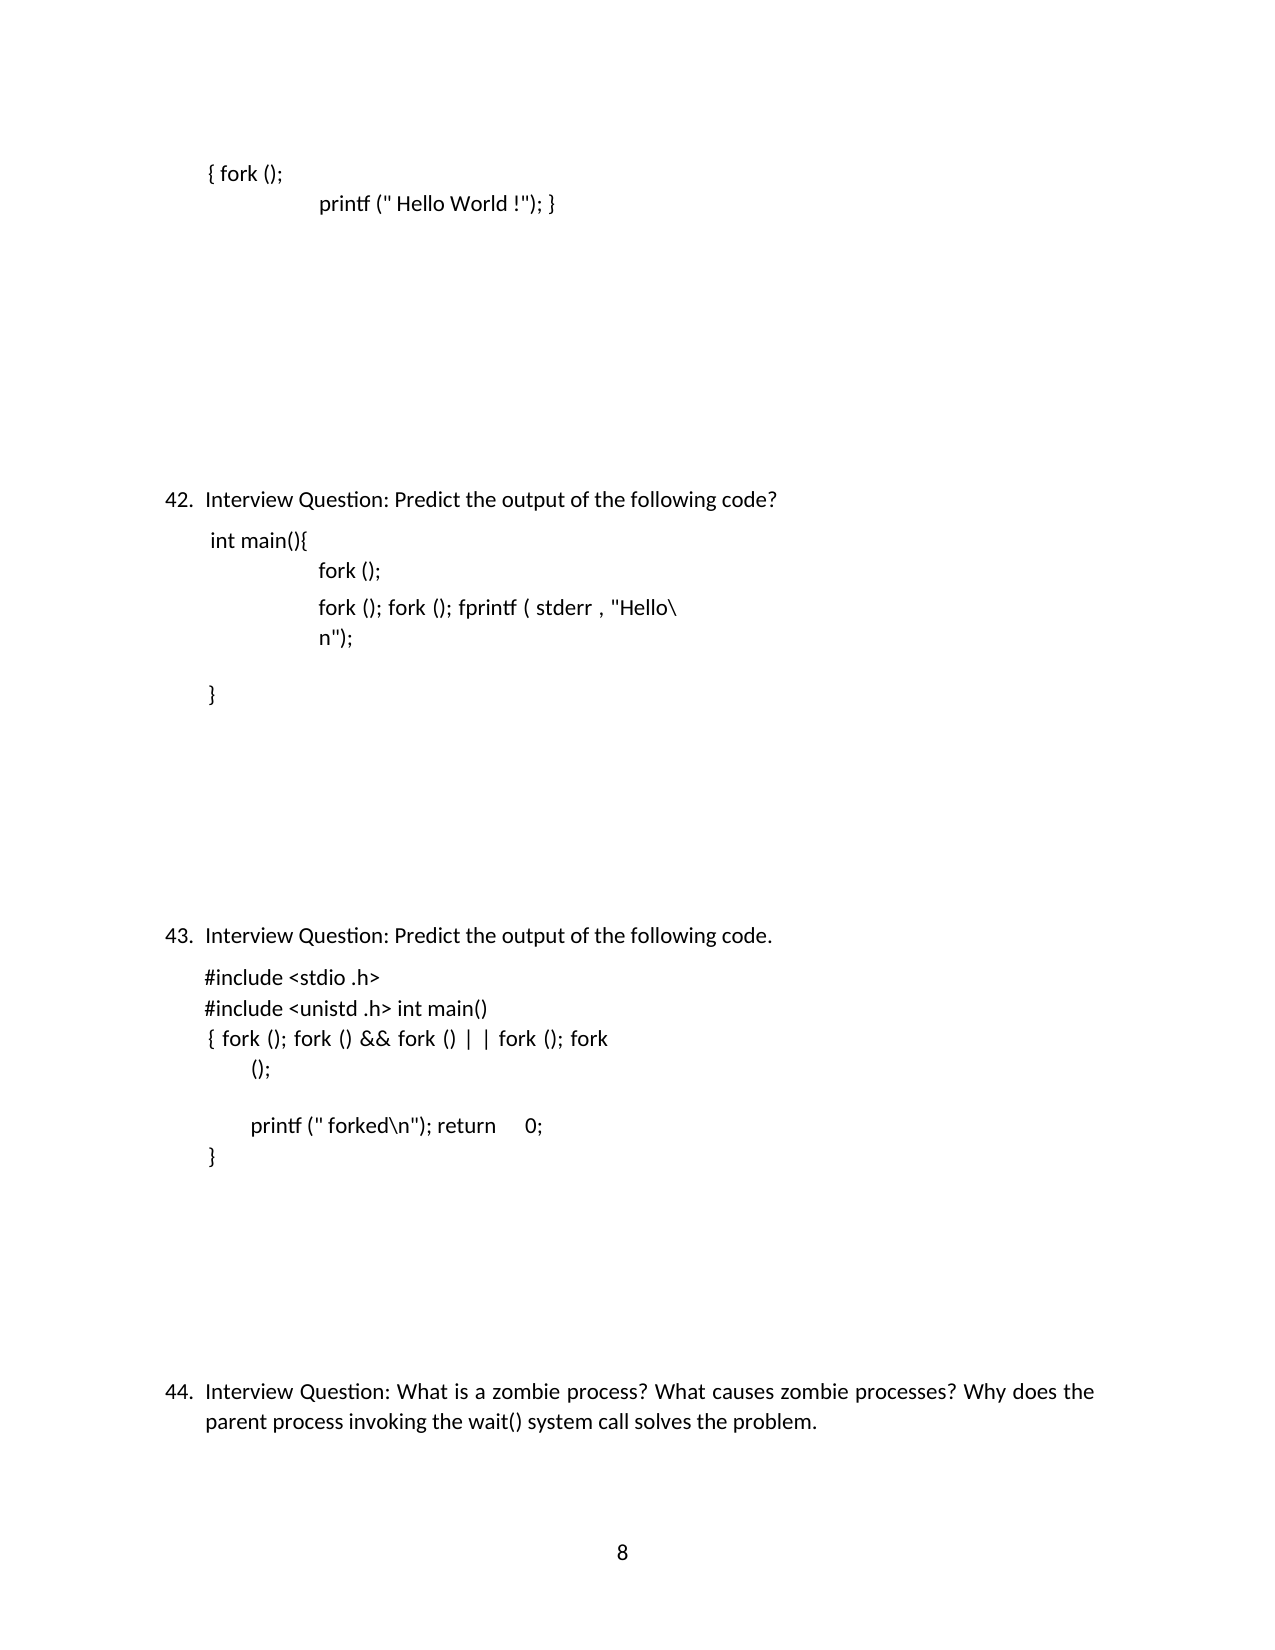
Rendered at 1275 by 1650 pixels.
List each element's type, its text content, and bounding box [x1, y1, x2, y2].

text { fork (); fork () && fork () | | fork (); fork (); [208, 1024, 609, 1082]
text } [208, 680, 1097, 708]
text int main(){ [210, 526, 1097, 554]
list Interview Question: Predict the output of the following code? [165, 485, 1097, 513]
text printf (" Hello World !"); } [208, 189, 634, 217]
list Interview Question: Predict the output of the following code. [165, 921, 1097, 949]
list Interview Question: What is a zombie process? What causes zombie processes? Why does the parent process invoking the wait() system call solves the problem. [165, 1377, 1097, 1435]
text fork (); fork (); fprintf ( stderr , "Hello\n"); [318, 593, 678, 651]
text #include <unistd .h> int main() [204, 994, 501, 1022]
text fork (); [318, 557, 1097, 585]
text #include <stdio .h> [204, 963, 1097, 991]
text } [208, 1142, 1097, 1170]
text { fork (); [208, 159, 406, 187]
text printf (" forked\n"); return 0; [250, 1111, 577, 1139]
